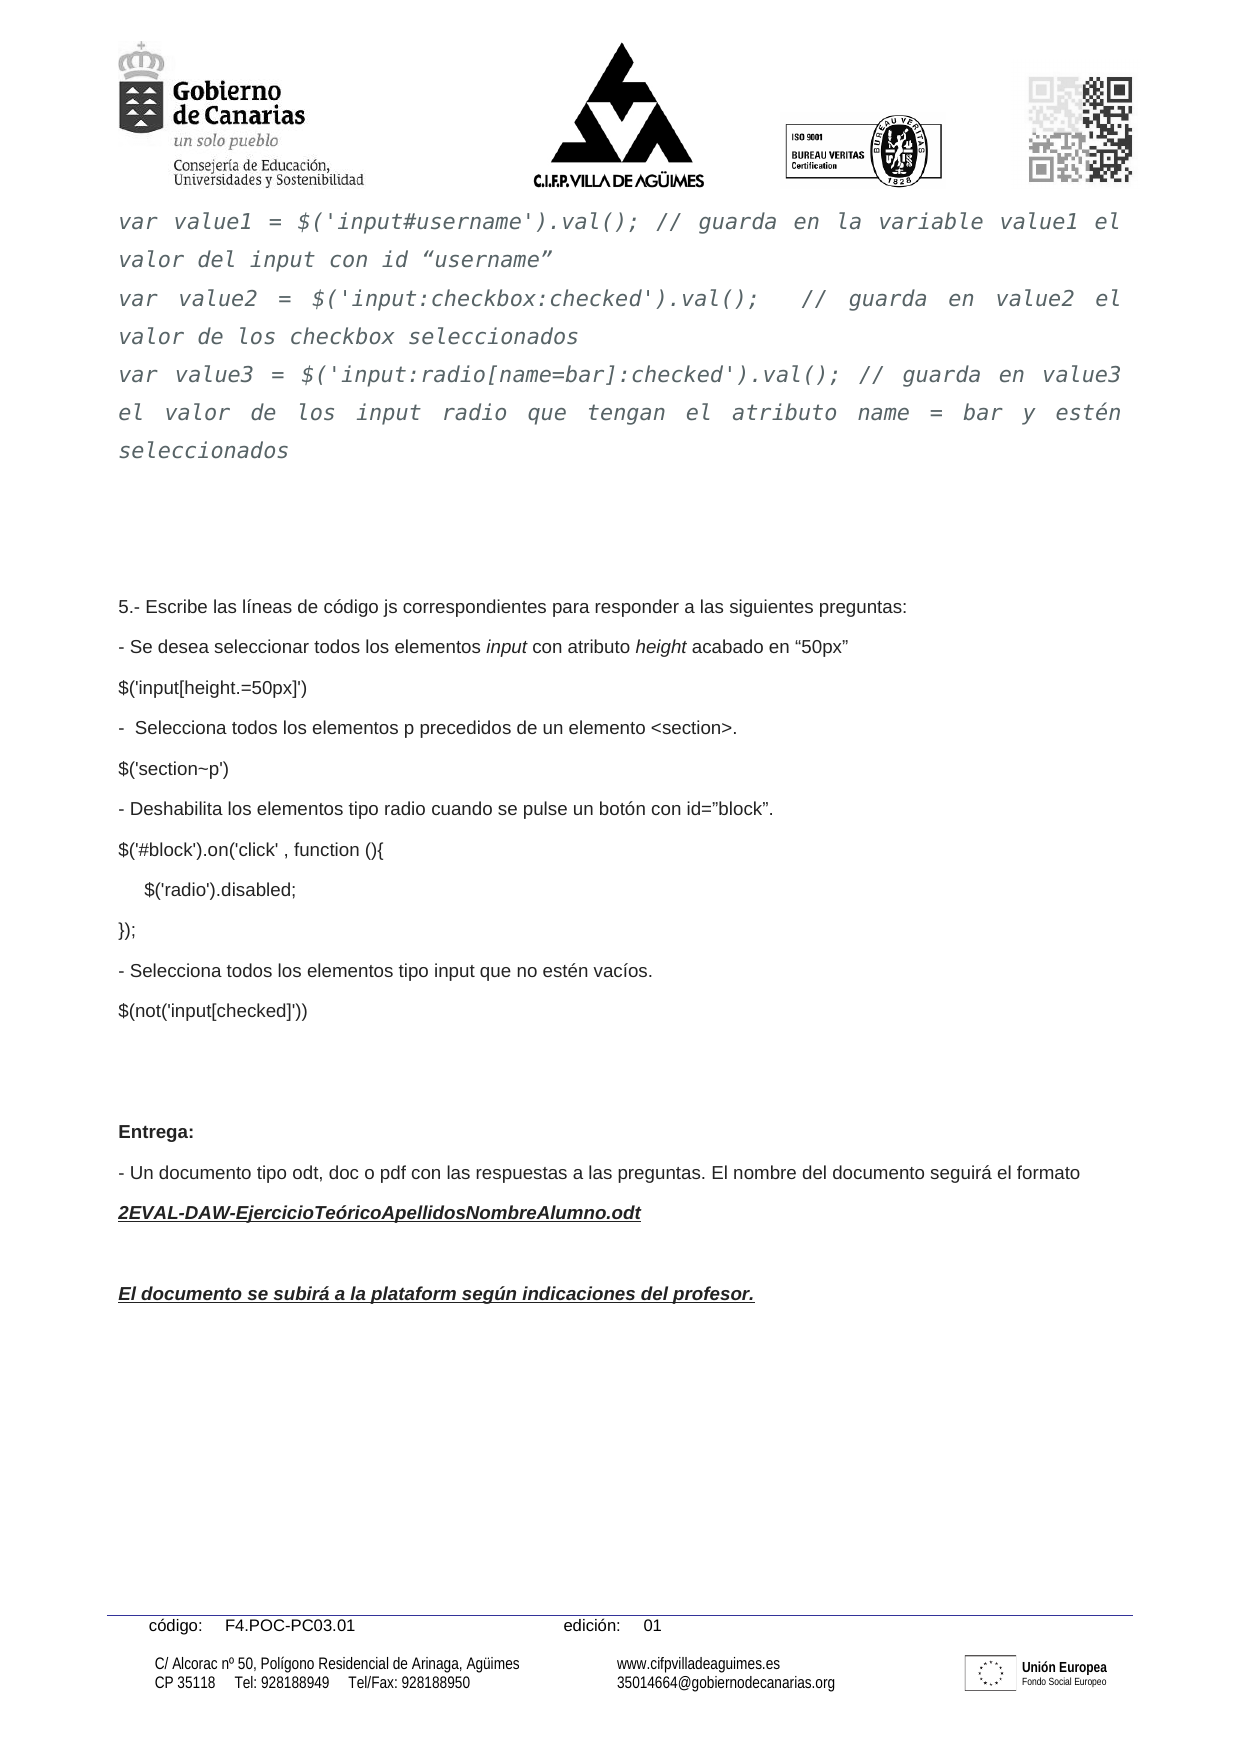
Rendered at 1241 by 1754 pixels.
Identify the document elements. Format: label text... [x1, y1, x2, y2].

text var value1 = $('input#username').val(); // guarda en la variable value1 el valor del input con id “username” [118, 209, 1122, 273]
text var value3 = $('input:radio[name=bar]:checked').val(); // guarda en value3 el valor de los input radio que tengan el atributo name = bar y estén seleccionados [118, 362, 1122, 464]
text $(not('input[checked]')) [118, 1000, 1122, 1022]
text }); [118, 919, 1122, 941]
text - Un documento tipo odt, doc o pdf con las respuestas a las preguntas. El nombre del documento seguirá el formato [118, 1162, 1122, 1183]
text $('input[height.=50px]') [118, 677, 1122, 698]
text - Selecciona todos los elementos tipo input que no estén vacíos. [118, 960, 1122, 981]
text Entrega: [118, 1121, 1122, 1143]
text 5.- Escribe las líneas de código js correspondientes para responder a las siguientes preguntas: [118, 596, 1122, 617]
text 2EVAL-DAW-EjercicioTeóricoApellidosNombreAlumno.odt [118, 1202, 1122, 1224]
text El documento se subirá a la plataform según indicaciones del profesor. [118, 1283, 1122, 1304]
text - Deshabilita los elementos tipo radio cuando se pulse un botón con id=”block”. [118, 798, 1122, 819]
picture [533, 41, 705, 189]
picture [964, 1655, 1017, 1691]
text $('radio').disabled; [118, 879, 1122, 900]
picture [780, 112, 946, 189]
text $('#block').on('click' , function (){ [118, 838, 1122, 860]
text - Selecciona todos los elementos p precedidos de un elemento <section>. [118, 717, 1122, 739]
text - Se desea seleccionar todos los elementos input con atributo height acabado en “50px” [118, 636, 1122, 658]
text $('section~p') [118, 758, 1122, 779]
text var value2 = $('input:checkbox:checked').val(); // guarda en value2 el valor de los checkbox seleccionados [118, 286, 1122, 349]
